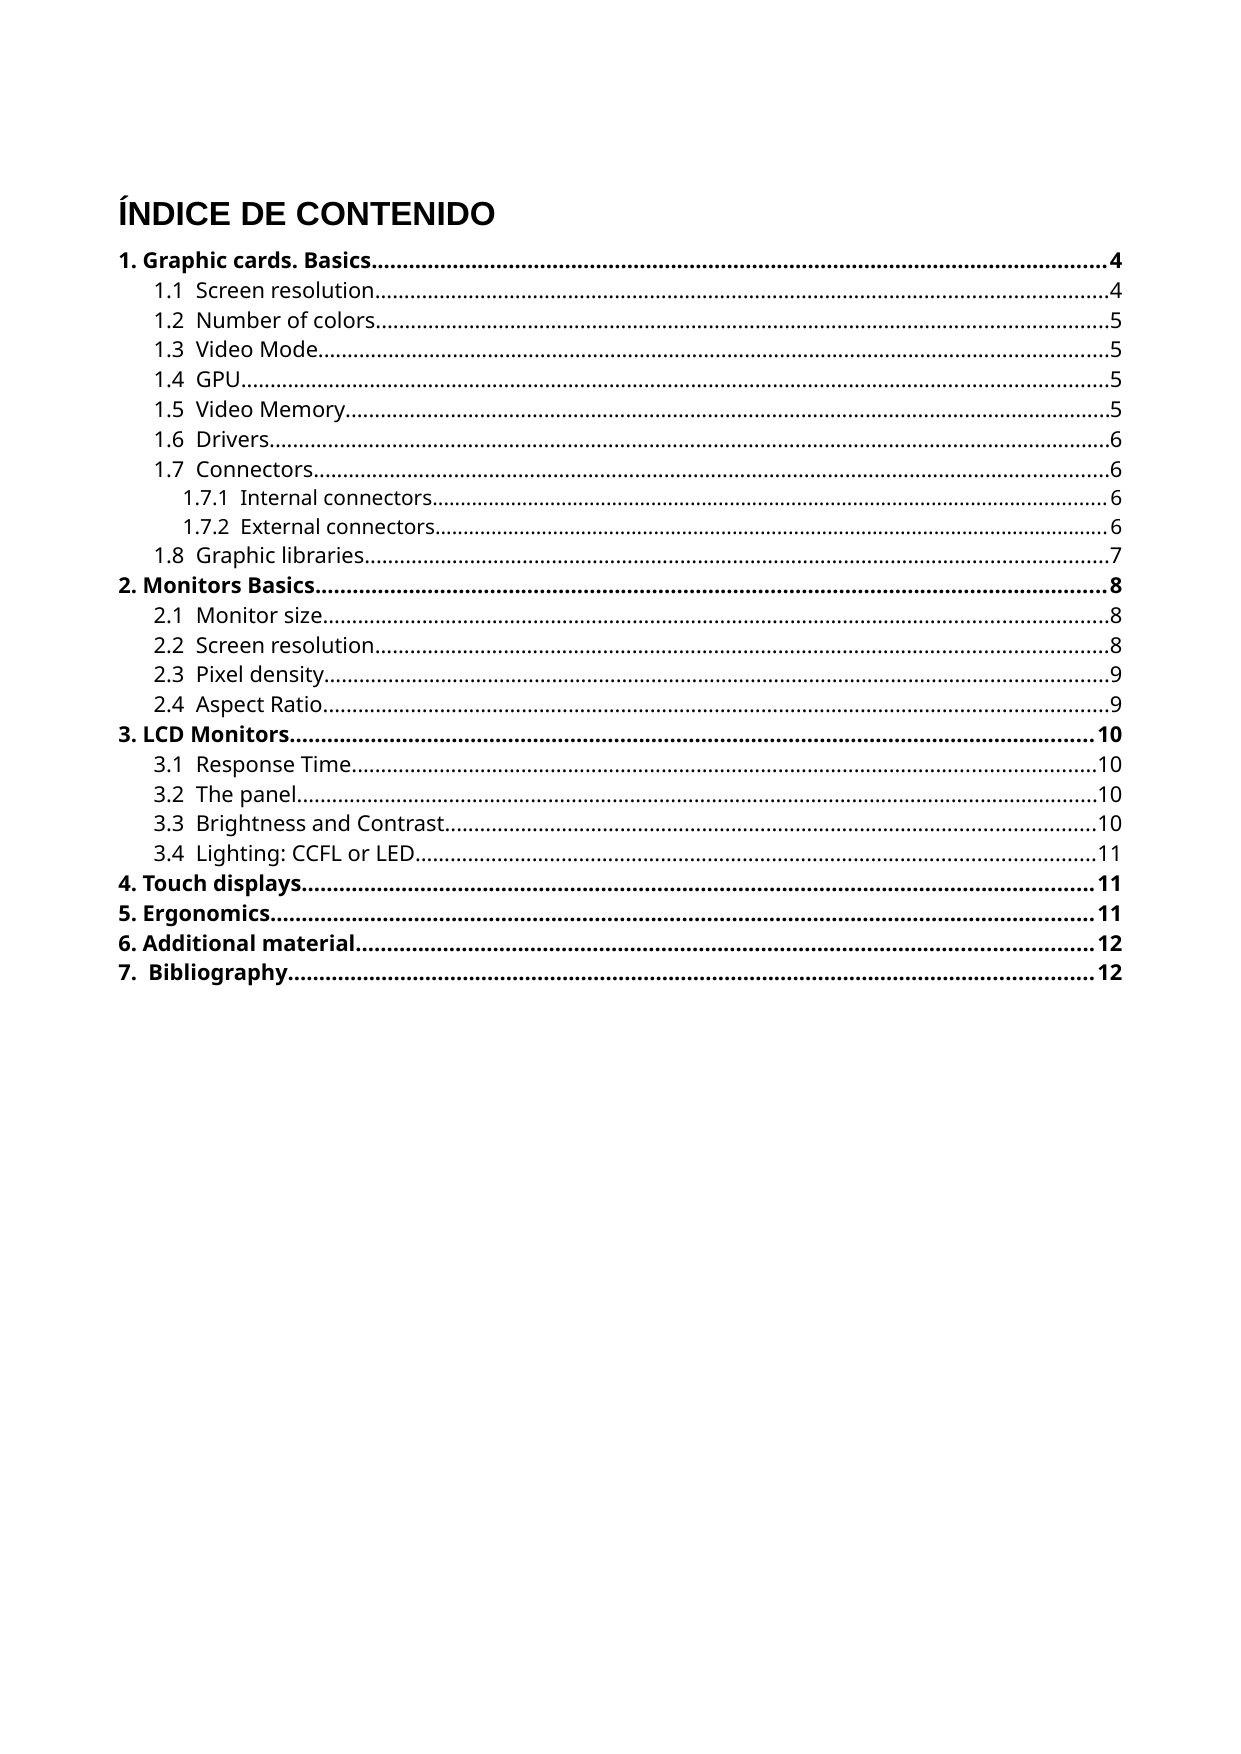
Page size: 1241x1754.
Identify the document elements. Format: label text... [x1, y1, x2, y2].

text 1.7.1 Internal connectors 6 [177, 483, 1122, 512]
subtitle Índice de contenido [118, 194, 1122, 233]
text 3.1 Response Time 10 [148, 749, 1122, 779]
text 2.3 Pixel density 9 [148, 659, 1122, 689]
text 2.1 Monitor size 8 [148, 600, 1122, 630]
text 3.4 Lighting: CCFL or LED 11 [148, 838, 1122, 868]
text 4. Touch displays 11 [118, 868, 1122, 898]
text 1. Graphic cards. Basics 4 [118, 245, 1122, 275]
text 2.4 Aspect Ratio 9 [148, 689, 1122, 719]
text 1.7.2 External connectors 6 [177, 512, 1122, 540]
text 2. Monitors Basics 8 [118, 570, 1122, 600]
text 1.4 GPU 5 [148, 364, 1122, 394]
text 7. Bibliography 12 [118, 957, 1122, 987]
text 1.3 Video Mode 5 [148, 334, 1122, 364]
text 1.2 Number of colors 5 [148, 305, 1122, 334]
text 2.2 Screen resolution 8 [148, 630, 1122, 659]
text 1.6 Drivers 6 [148, 424, 1122, 454]
text 1.5 Video Memory 5 [148, 394, 1122, 424]
text 1.7 Connectors 6 [148, 454, 1122, 483]
text 6. Additional material 12 [118, 928, 1122, 957]
text 1.1 Screen resolution 4 [148, 275, 1122, 305]
text 3.2 The panel 10 [148, 779, 1122, 808]
text 3.3 Brightness and Contrast 10 [148, 808, 1122, 838]
text 5. Ergonomics 11 [118, 898, 1122, 928]
text 3. LCD Monitors 10 [118, 719, 1122, 749]
text 1.8 Graphic libraries 7 [148, 540, 1122, 570]
